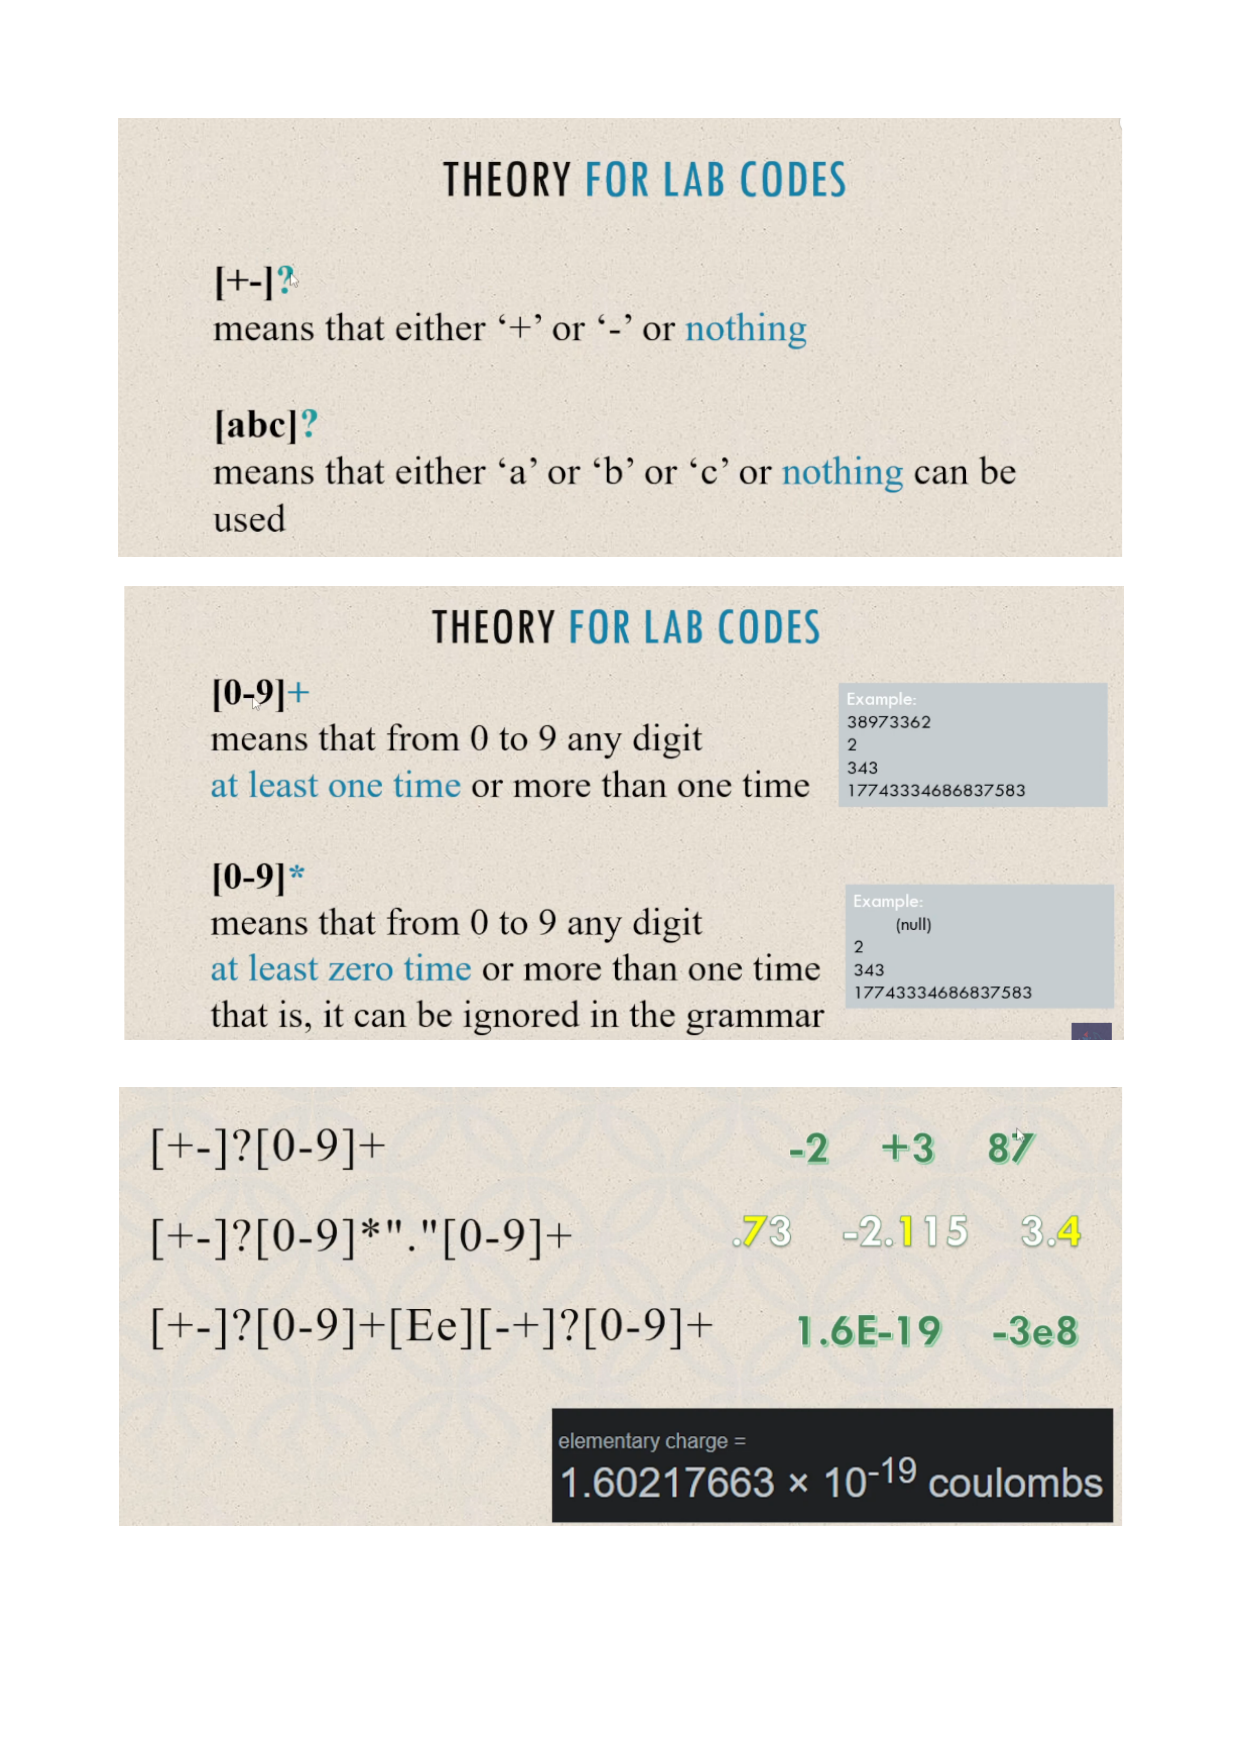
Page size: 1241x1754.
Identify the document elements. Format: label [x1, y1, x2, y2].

picture [118, 1087, 1123, 1526]
picture [124, 586, 1129, 1040]
picture [118, 118, 1123, 557]
